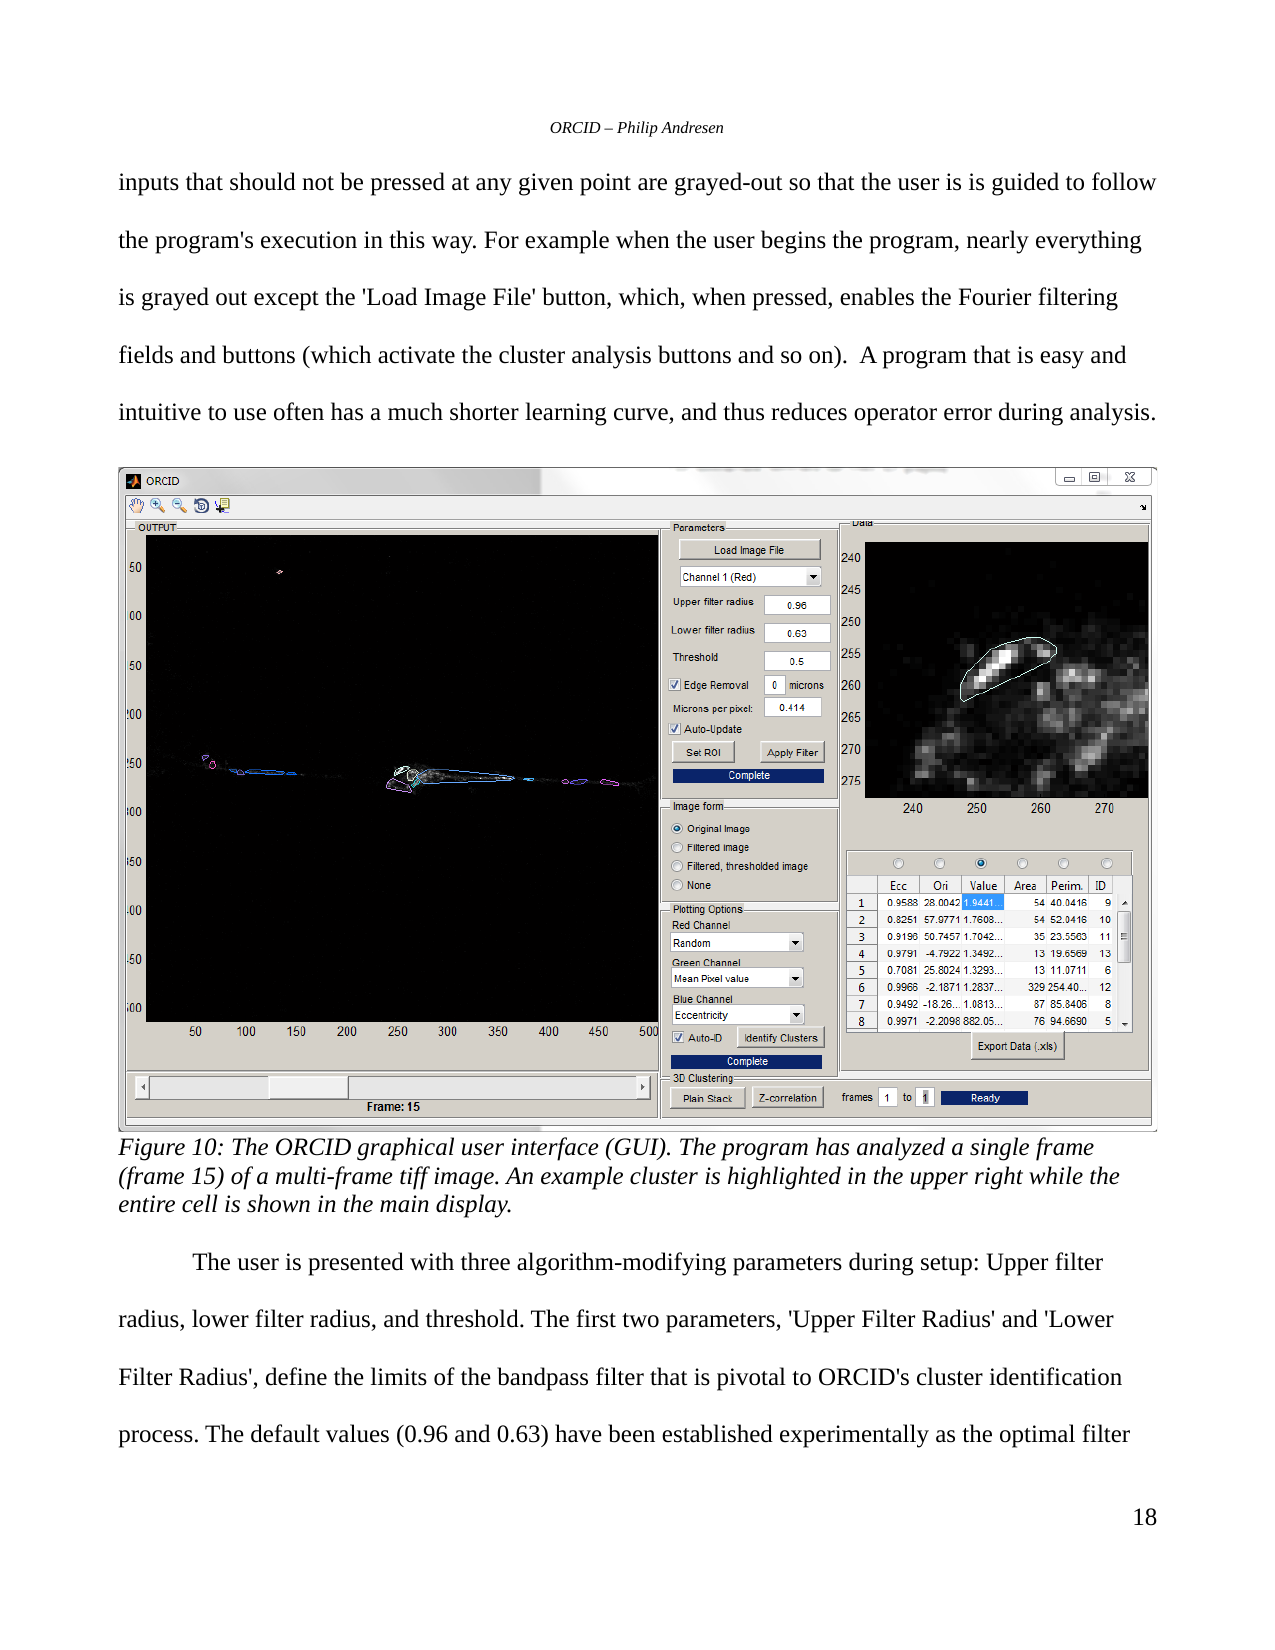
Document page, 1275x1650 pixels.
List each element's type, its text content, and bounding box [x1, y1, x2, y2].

picture [118, 467, 1158, 1132]
text inputs that should not be pressed at any given point are grayed-out so that the user is is guided to follow the program's execution in this way. For example when the user begins the program, nearly everything is grayed out except the 'Load Image File' button, which, when pressed, enables the Fourier filtering fields and buttons (which activate the cluster analysis buttons and so on). A program that is easy and intuitive to use often has a much shorter learning curve, and thus reduces operator error during analysis. [118, 167, 1157, 426]
text The user is presented with three algorithm-modifying parameters during setup: Upper filter radius, lower filter radius, and threshold. The first two parameters, 'Upper Filter Radius' and 'Lower Filter Radius', define the limits of the bandpass filter that is pivotal to ORCID's cluster identification process. The default values (0.96 and 0.63) have been established experimentally as the optimal filter [118, 1247, 1157, 1448]
text Figure 10: The ORCID graphical user interface (GUI). The program has analyzed a single frame (frame 15) of a multi-frame tiff image. An example cluster is highlighted in the upper right while the entire cell is shown in the main display. [118, 1132, 1157, 1218]
